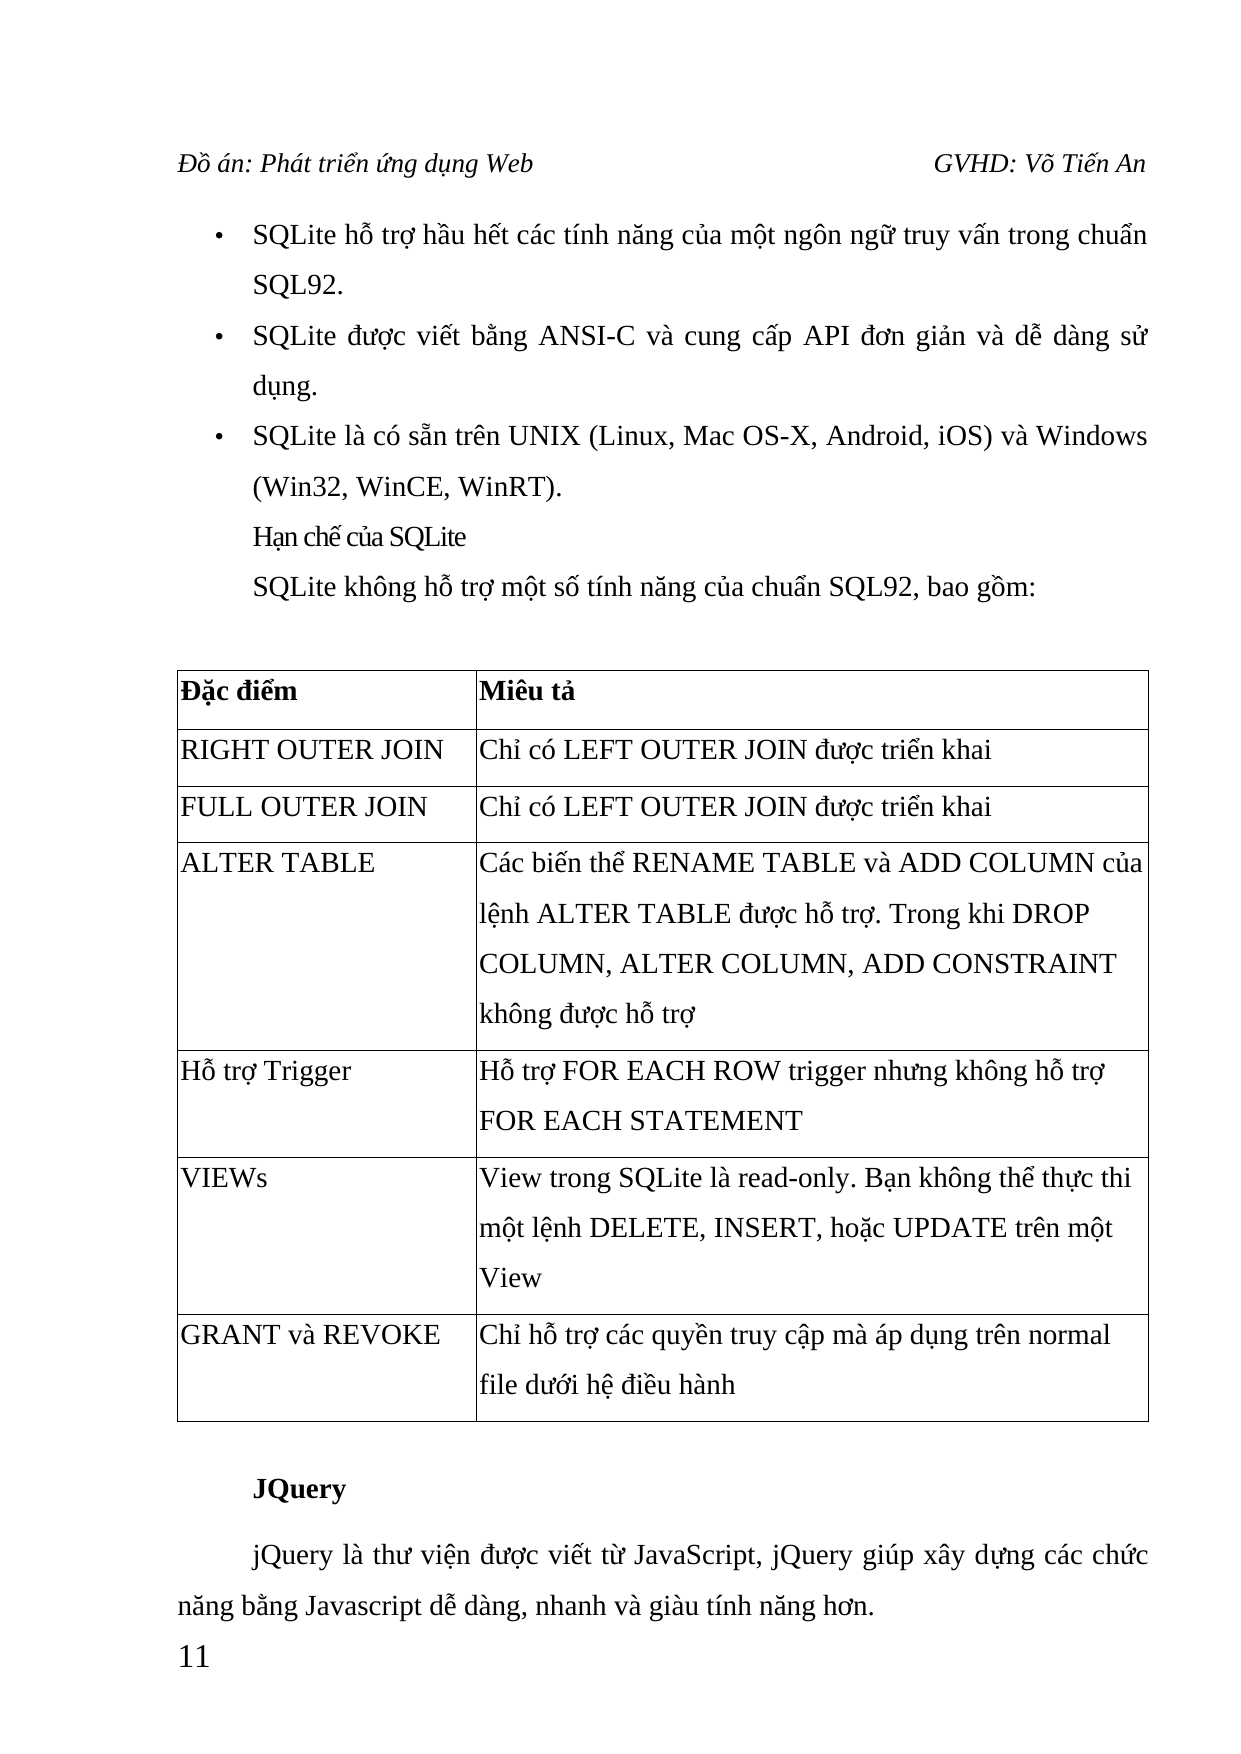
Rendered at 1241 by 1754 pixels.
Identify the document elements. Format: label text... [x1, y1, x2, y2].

table_header Đặc điểm [178, 671, 476, 729]
list SQLite hỗ trợ hầu hết các tính năng của một ngôn ngữ truy vấn trong chuẩn SQL92. [215, 217, 1149, 301]
table_cell RIGHT OUTER JOIN [178, 730, 476, 786]
table_cell Hỗ trợ FOR EACH ROW trigger nhưng không hỗ trợ FOR EACH STATEMENT [477, 1051, 1148, 1156]
table_cell Chỉ có LEFT OUTER JOIN được triển khai [477, 730, 1148, 786]
table_cell VIEWs [178, 1158, 476, 1314]
text JQuery [177, 1471, 1149, 1505]
text SQLite không hỗ trợ một số tính năng của chuẩn SQL92, bao gồm: [177, 569, 1149, 603]
table_cell ALTER TABLE [178, 843, 476, 1049]
table_header Miêu tả [477, 671, 1148, 729]
list SQLite là có sẵn trên UNIX (Linux, Mac OS-X, Android, iOS) và Windows (Win32, WinCE, WinRT). [215, 418, 1149, 502]
table_cell GRANT và REVOKE [178, 1315, 476, 1421]
table_cell Hỗ trợ Trigger [178, 1051, 476, 1156]
table_cell Các biến thể RENAME TABLE và ADD COLUMN của lệnh ALTER TABLE được hỗ trợ. Trong khi DROP COLUMN, ALTER COLUMN, ADD CONSTRAINT không được hỗ trợ [477, 843, 1148, 1049]
text Hạn chế của SQLite [177, 519, 1149, 552]
table_cell Chỉ hỗ trợ các quyền truy cập mà áp dụng trên normal file dưới hệ điều hành [477, 1315, 1148, 1421]
table_cell View trong SQLite là read-only. Bạn không thể thực thi một lệnh DELETE, INSERT, hoặc UPDATE trên một View [477, 1158, 1148, 1314]
list SQLite được viết bằng ANSI-C và cung cấp API đơn giản và dễ dàng sử dụng. [215, 318, 1149, 402]
table_cell Chỉ có LEFT OUTER JOIN được triển khai [477, 787, 1148, 842]
table_cell FULL OUTER JOIN [178, 787, 476, 842]
text jQuery là thư viện được viết từ JavaScript, jQuery giúp xây dựng các chức năng bằng Javascript dễ dàng, nhanh và giàu tính năng hơn. [177, 1537, 1149, 1621]
